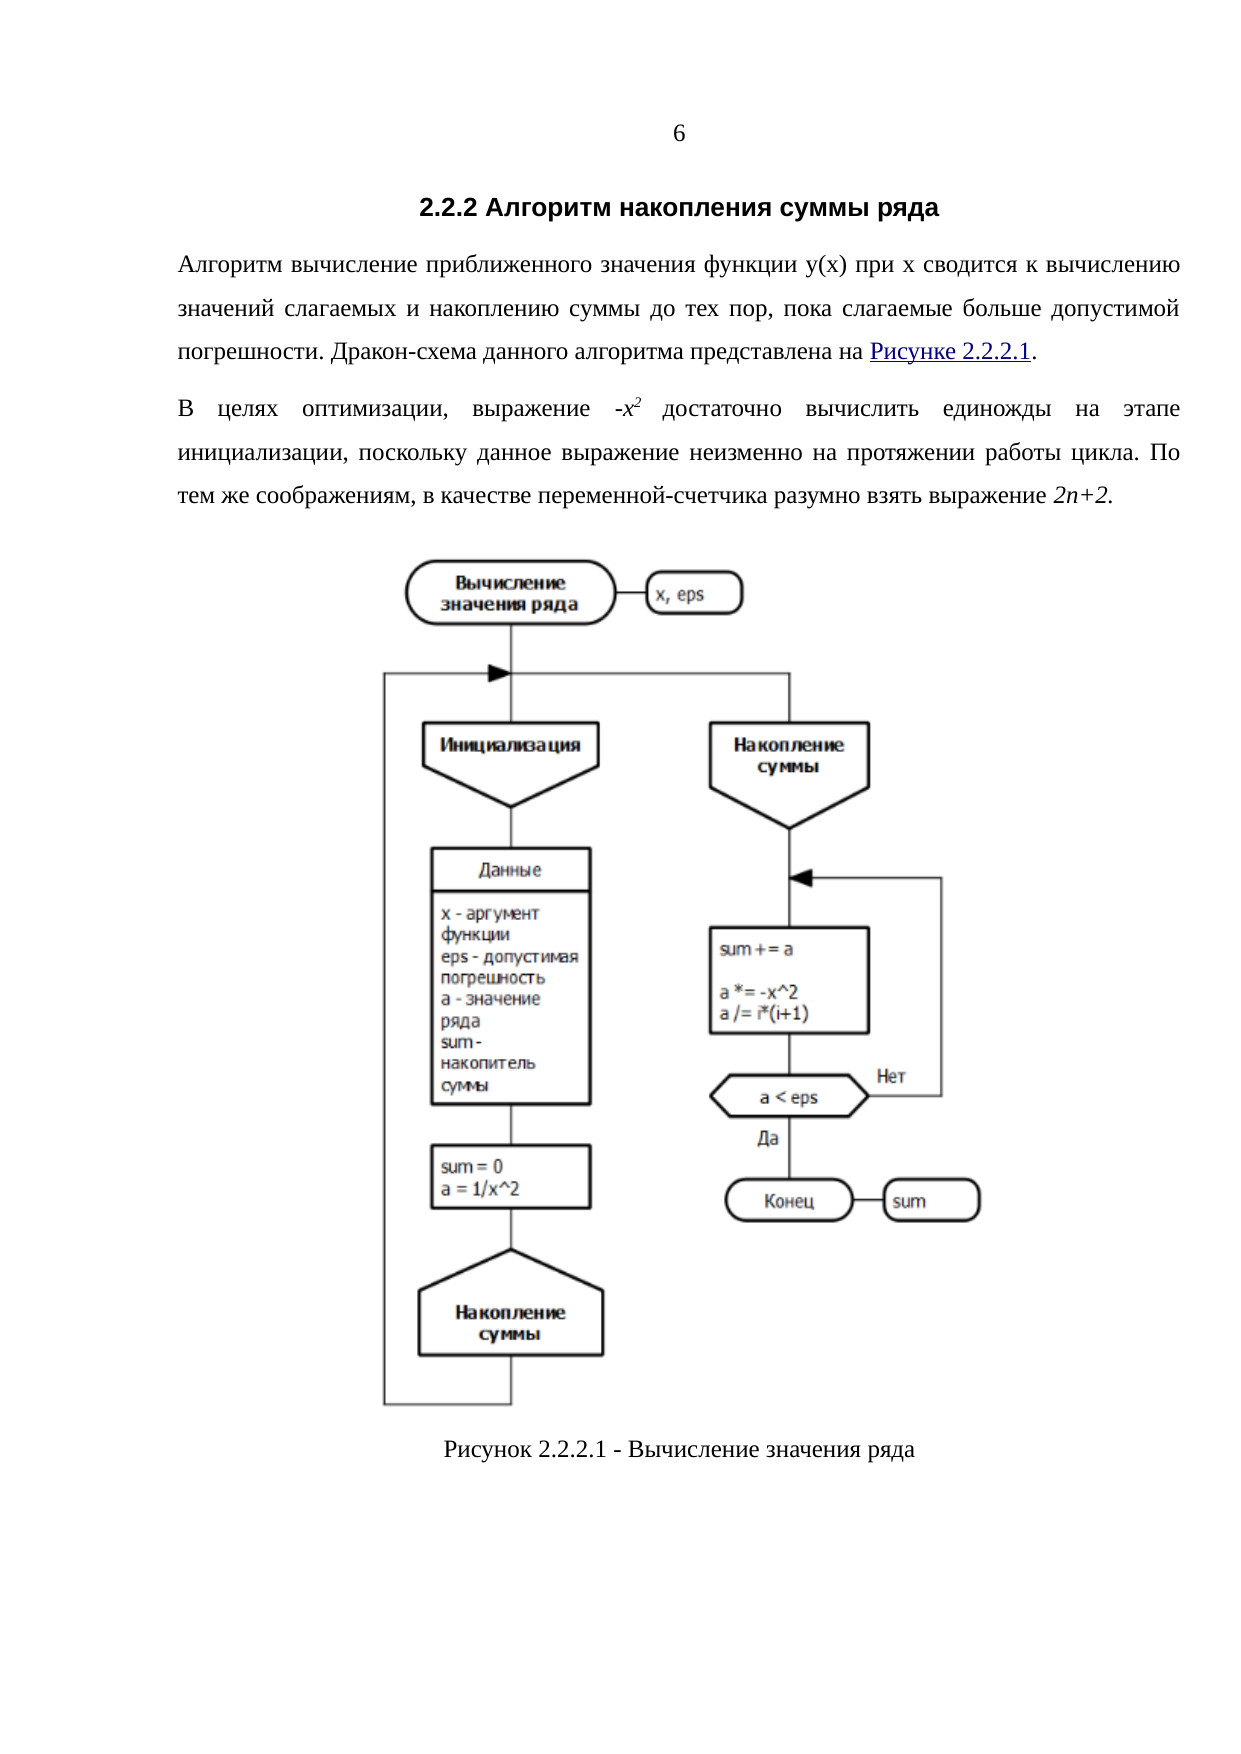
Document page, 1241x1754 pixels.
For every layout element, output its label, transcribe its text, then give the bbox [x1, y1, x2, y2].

text В целях оптимизации, выражение -x2 достаточно вычислить единожды на этапе инициализации, поскольку данное выражение неизменно на протяжении работы цикла. По тем же соображениям, в качестве переменной-счетчика разумно взять выражение 2n+2. [177, 393, 1181, 508]
text Рисунок 2.2.2.1 - Вычисление значения ряда [370, 1421, 988, 1463]
picture [369, 550, 989, 1421]
text Алгоритм вычисление приближенного значения функции y(x) при x сводится к вычислению значений слагаемых и накоплению суммы до тех пор, пока слагаемые больше допустимой погрешности. Дракон-схема данного алгоритма представлена на Рисунке 2.2.2.1. [177, 249, 1181, 364]
subtitle Алгоритм накопления суммы ряда [177, 192, 1181, 222]
